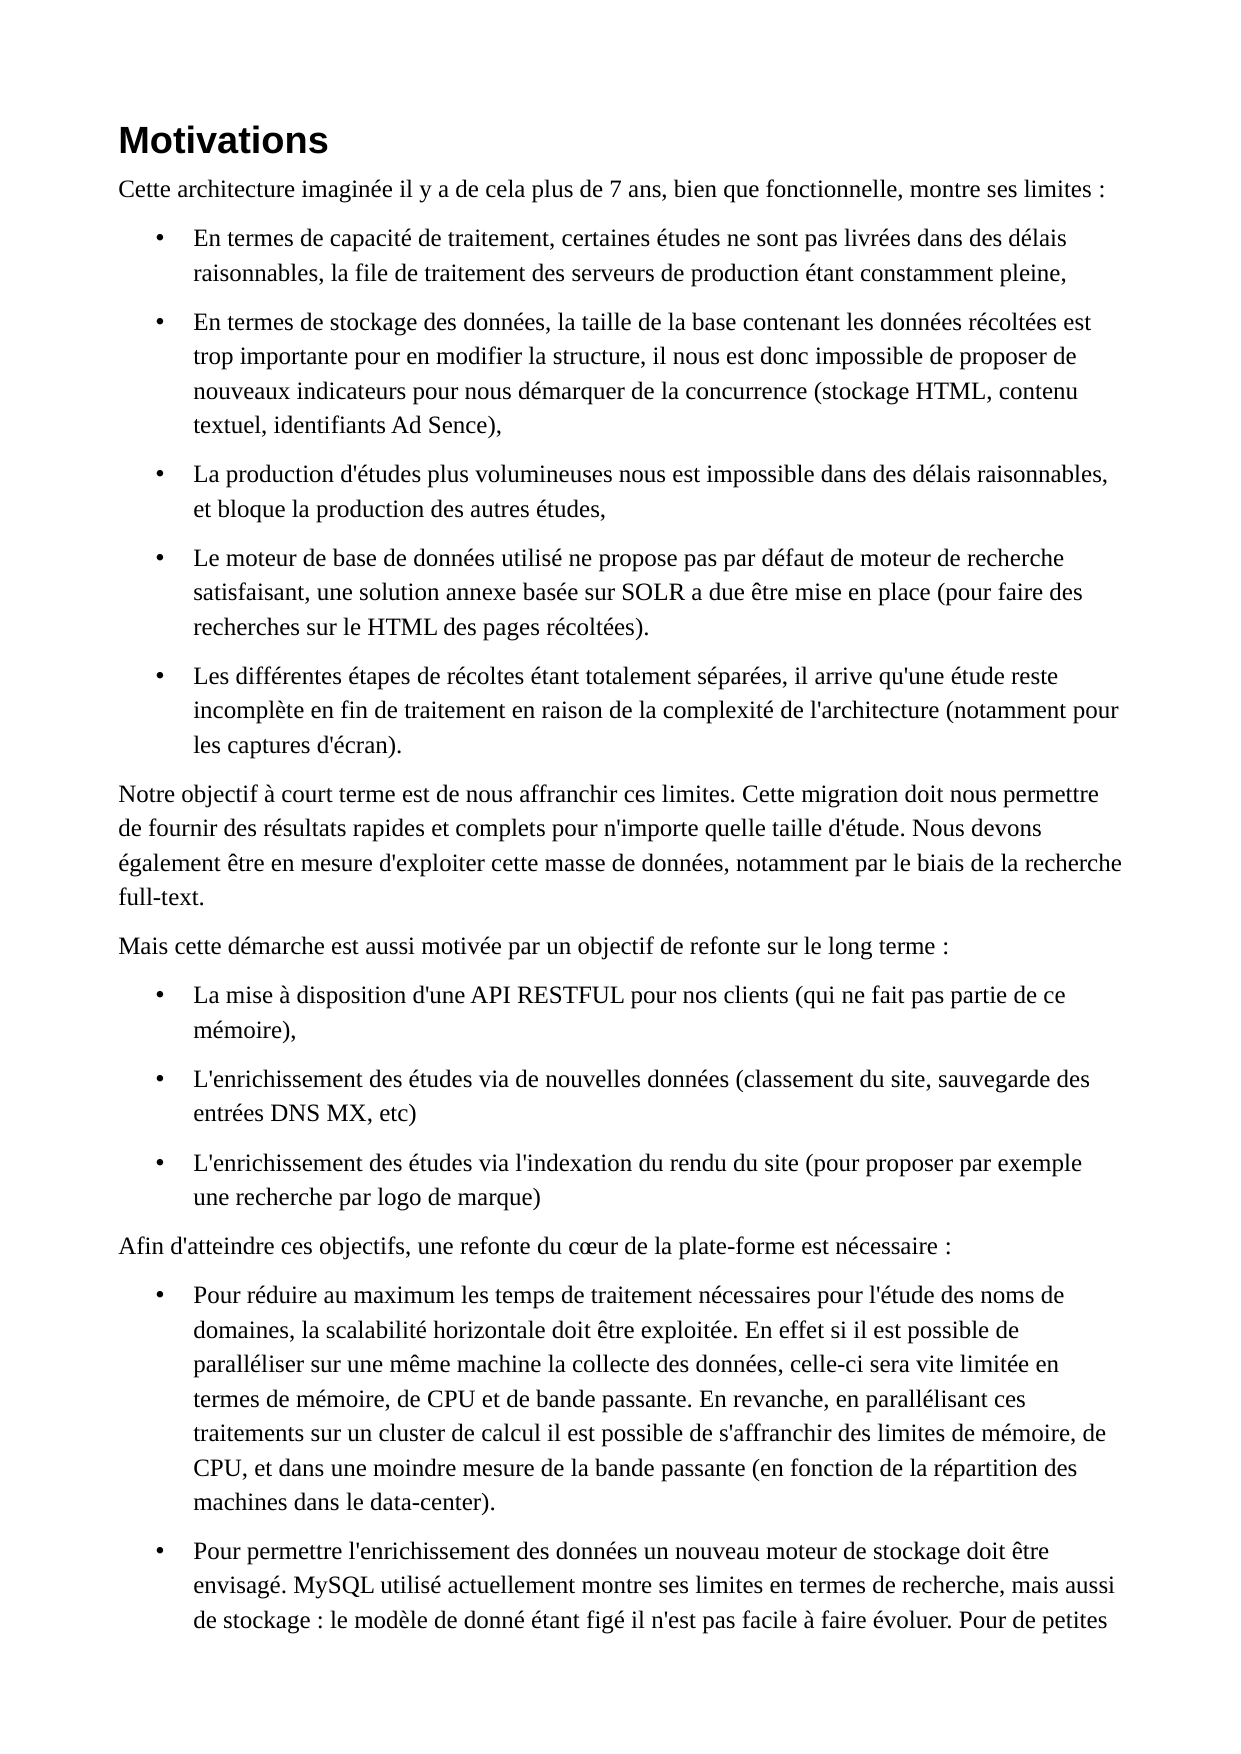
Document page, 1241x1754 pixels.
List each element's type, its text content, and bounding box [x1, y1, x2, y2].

text Notre objectif à court terme est de nous affranchir ces limites. Cette migration doit nous permettre de fournir des résultats rapides et complets pour n'importe quelle taille d'étude. Nous devons également être en mesure d'exploiter cette masse de données, notamment par le biais de la recherche full-text. [118, 779, 1122, 911]
subtitle Motivations [118, 118, 1122, 162]
list Les différentes étapes de récoltes étant totalement séparées, il arrive qu'une étude reste incomplète en fin de traitement en raison de la complexité de l'architecture (notamment pour les captures d'écran). [156, 661, 1122, 759]
text Cette architecture imaginée il y a de cela plus de 7 ans, bien que fonctionnelle, montre ses limites : [118, 174, 1122, 203]
list Pour réduire au maximum les temps de traitement nécessaires pour l'étude des noms de domaines, la scalabilité horizontale doit être exploitée. En effet si il est possible de paralléliser sur une même machine la collecte des données, celle-ci sera vite limitée en termes de mémoire, de CPU et de bande passante. En revanche, en parallélisant ces traitements sur un cluster de calcul il est possible de s'affranchir des limites de mémoire, de CPU, et dans une moindre mesure de la bande passante (en fonction de la répartition des machines dans le data-center). [156, 1280, 1122, 1516]
list La production d'études plus volumineuses nous est impossible dans des délais raisonnables, et bloque la production des autres études, [156, 459, 1122, 523]
list L'enrichissement des études via de nouvelles données (classement du site, sauvegarde des entrées DNS MX, etc) [156, 1064, 1122, 1127]
list Pour permettre l'enrichissement des données un nouveau moteur de stockage doit être envisagé. MySQL utilisé actuellement montre ses limites en termes de recherche, mais aussi de stockage : le modèle de donné étant figé il n'est pas facile à faire évoluer. Pour de petites [156, 1536, 1122, 1634]
list En termes de stockage des données, la taille de la base contenant les données récoltées est trop importante pour en modifier la structure, il nous est donc impossible de proposer de nouveaux indicateurs pour nous démarquer de la concurrence (stockage HTML, contenu textuel, identifiants Ad Sence), [156, 307, 1122, 439]
text Afin d'atteindre ces objectifs, une refonte du cœur de la plate-forme est nécessaire : [118, 1231, 1122, 1260]
list La mise à disposition d'une API RESTFUL pour nos clients (qui ne fait pas partie de ce mémoire), [156, 981, 1122, 1044]
list En termes de capacité de traitement, certaines études ne sont pas livrées dans des délais raisonnables, la file de traitement des serveurs de production étant constamment pleine, [156, 223, 1122, 287]
text Mais cette démarche est aussi motivée par un objectif de refonte sur le long terme : [118, 931, 1122, 960]
list Le moteur de base de données utilisé ne propose pas par défaut de moteur de recherche satisfaisant, une solution annexe basée sur SOLR a due être mise en place (pour faire des recherches sur le HTML des pages récoltées). [156, 543, 1122, 641]
list L'enrichissement des études via l'indexation du rendu du site (pour proposer par exemple une recherche par logo de marque) [156, 1148, 1122, 1211]
